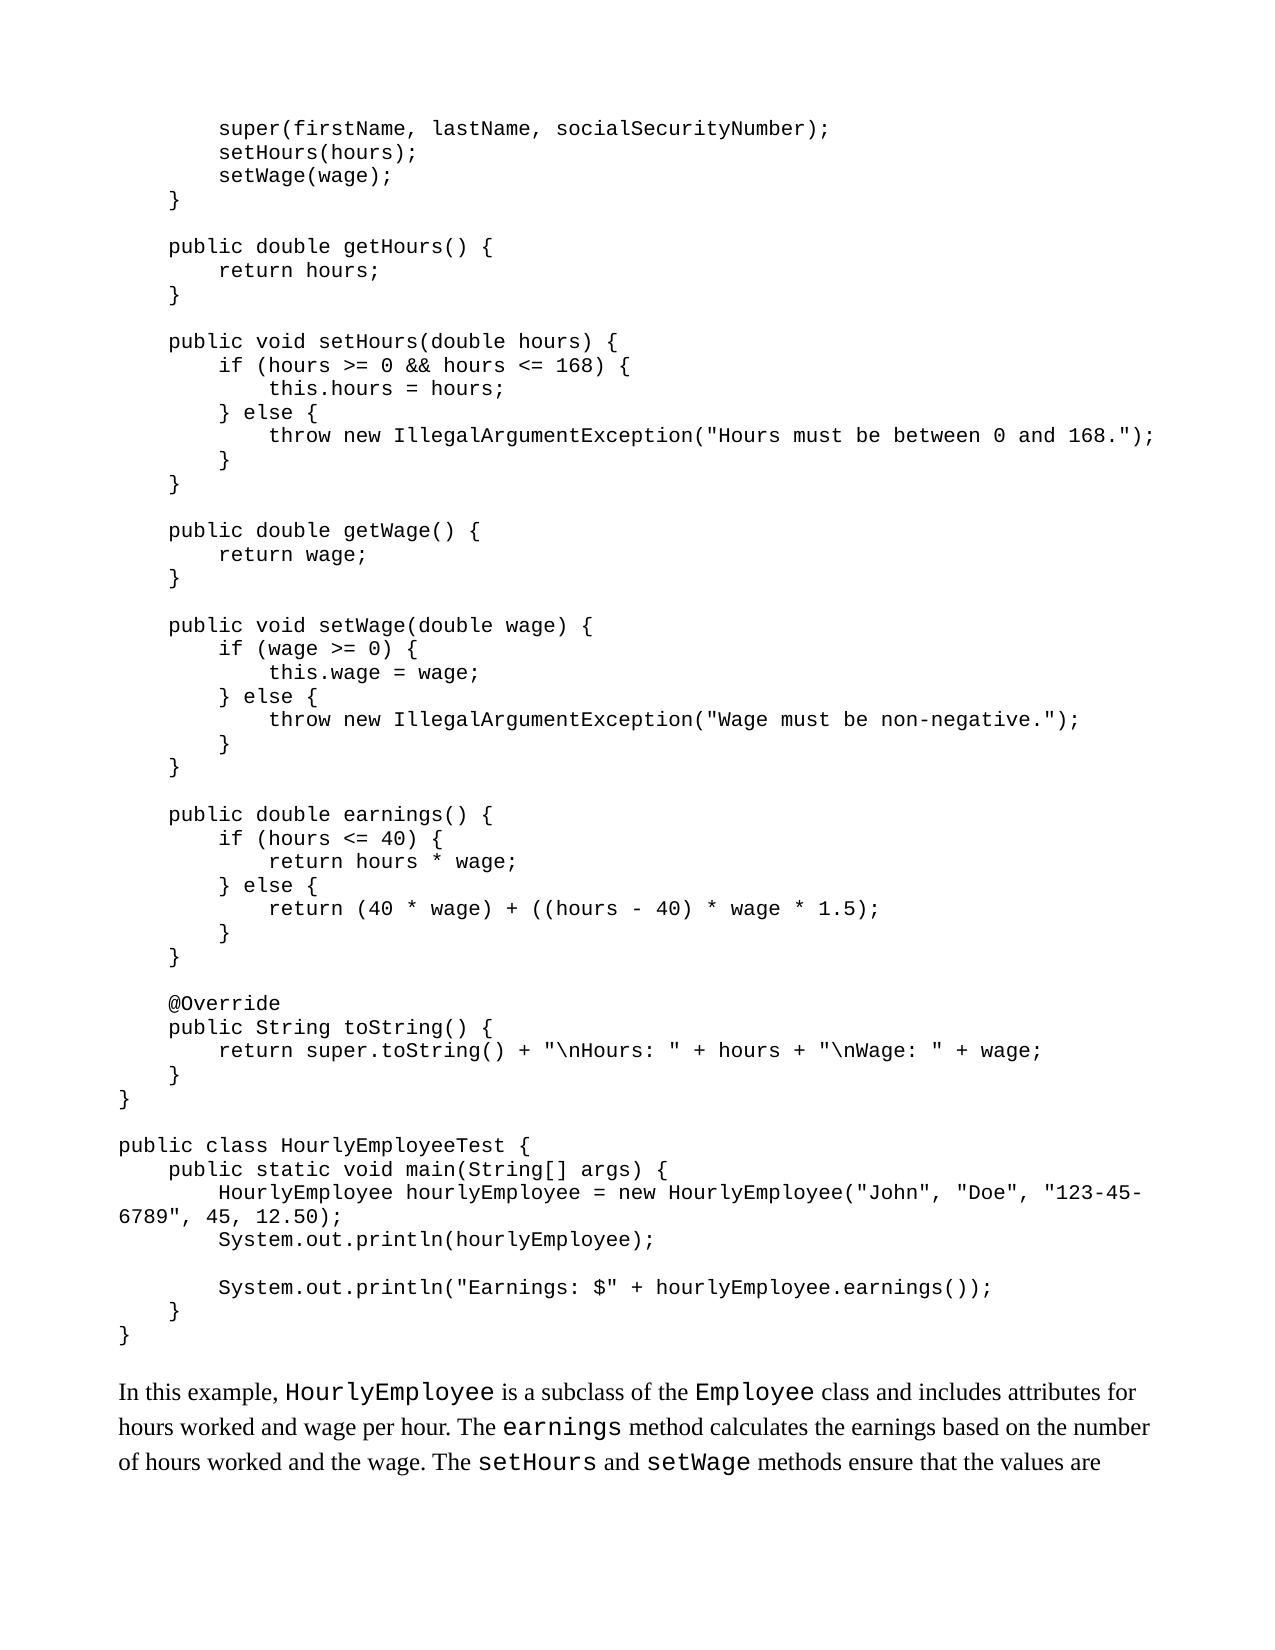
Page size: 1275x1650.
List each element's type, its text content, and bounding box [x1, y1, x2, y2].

text HourlyEmployee hourlyEmployee = new HourlyEmployee("John", "Doe", "123-45-6789", 45, 12.50); [118, 1182, 1157, 1229]
text } [118, 449, 1157, 473]
text if (hours >= 0 && hours <= 168) { [118, 354, 1157, 378]
text } [118, 922, 1157, 946]
text return wage; [118, 544, 1157, 567]
text } [118, 946, 1157, 969]
text @Override [118, 993, 1157, 1017]
text } [118, 284, 1157, 307]
text } [118, 567, 1157, 591]
text public double earnings() { [118, 804, 1157, 827]
text } else { [118, 402, 1157, 426]
text } [118, 757, 1157, 780]
text public double getWage() { [118, 520, 1157, 544]
text } [118, 733, 1157, 757]
text if (hours <= 40) { [118, 827, 1157, 851]
text } [118, 189, 1157, 213]
text this.wage = wage; [118, 662, 1157, 686]
text System.out.println(hourlyEmployee); [118, 1229, 1157, 1253]
text } [118, 1064, 1157, 1088]
text } else { [118, 875, 1157, 898]
text super(firstName, lastName, socialSecurityNumber); [118, 118, 1157, 142]
text } [118, 1088, 1157, 1111]
text } else { [118, 686, 1157, 709]
text } [118, 1300, 1157, 1324]
text public class HourlyEmployeeTest { [118, 1135, 1157, 1158]
text return hours; [118, 260, 1157, 284]
text In this example, HourlyEmployee is a subclass of the Employee class and includes attributes for hours worked and wage per hour. The earnings method calculates the earnings based on the number of hours worked and the wage. The setHours and setWage methods ensure that the values are [118, 1377, 1157, 1478]
text this.hours = hours; [118, 378, 1157, 402]
text throw new IllegalArgumentException("Hours must be between 0 and 168."); [118, 426, 1157, 449]
text return (40 * wage) + ((hours - 40) * wage * 1.5); [118, 898, 1157, 922]
text public void setWage(double wage) { [118, 615, 1157, 638]
text setHours(hours); [118, 142, 1157, 165]
text return hours * wage; [118, 851, 1157, 875]
text System.out.println("Earnings: $" + hourlyEmployee.earnings()); [118, 1277, 1157, 1300]
text } [118, 1324, 1157, 1348]
text throw new IllegalArgumentException("Wage must be non-negative."); [118, 709, 1157, 733]
text public static void main(String[] args) { [118, 1158, 1157, 1182]
text setWage(wage); [118, 165, 1157, 189]
text return super.toString() + "\nHours: " + hours + "\nWage: " + wage; [118, 1040, 1157, 1064]
text if (wage >= 0) { [118, 638, 1157, 662]
text public String toString() { [118, 1017, 1157, 1040]
text public void setHours(double hours) { [118, 331, 1157, 354]
text } [118, 473, 1157, 496]
text public double getHours() { [118, 236, 1157, 260]
